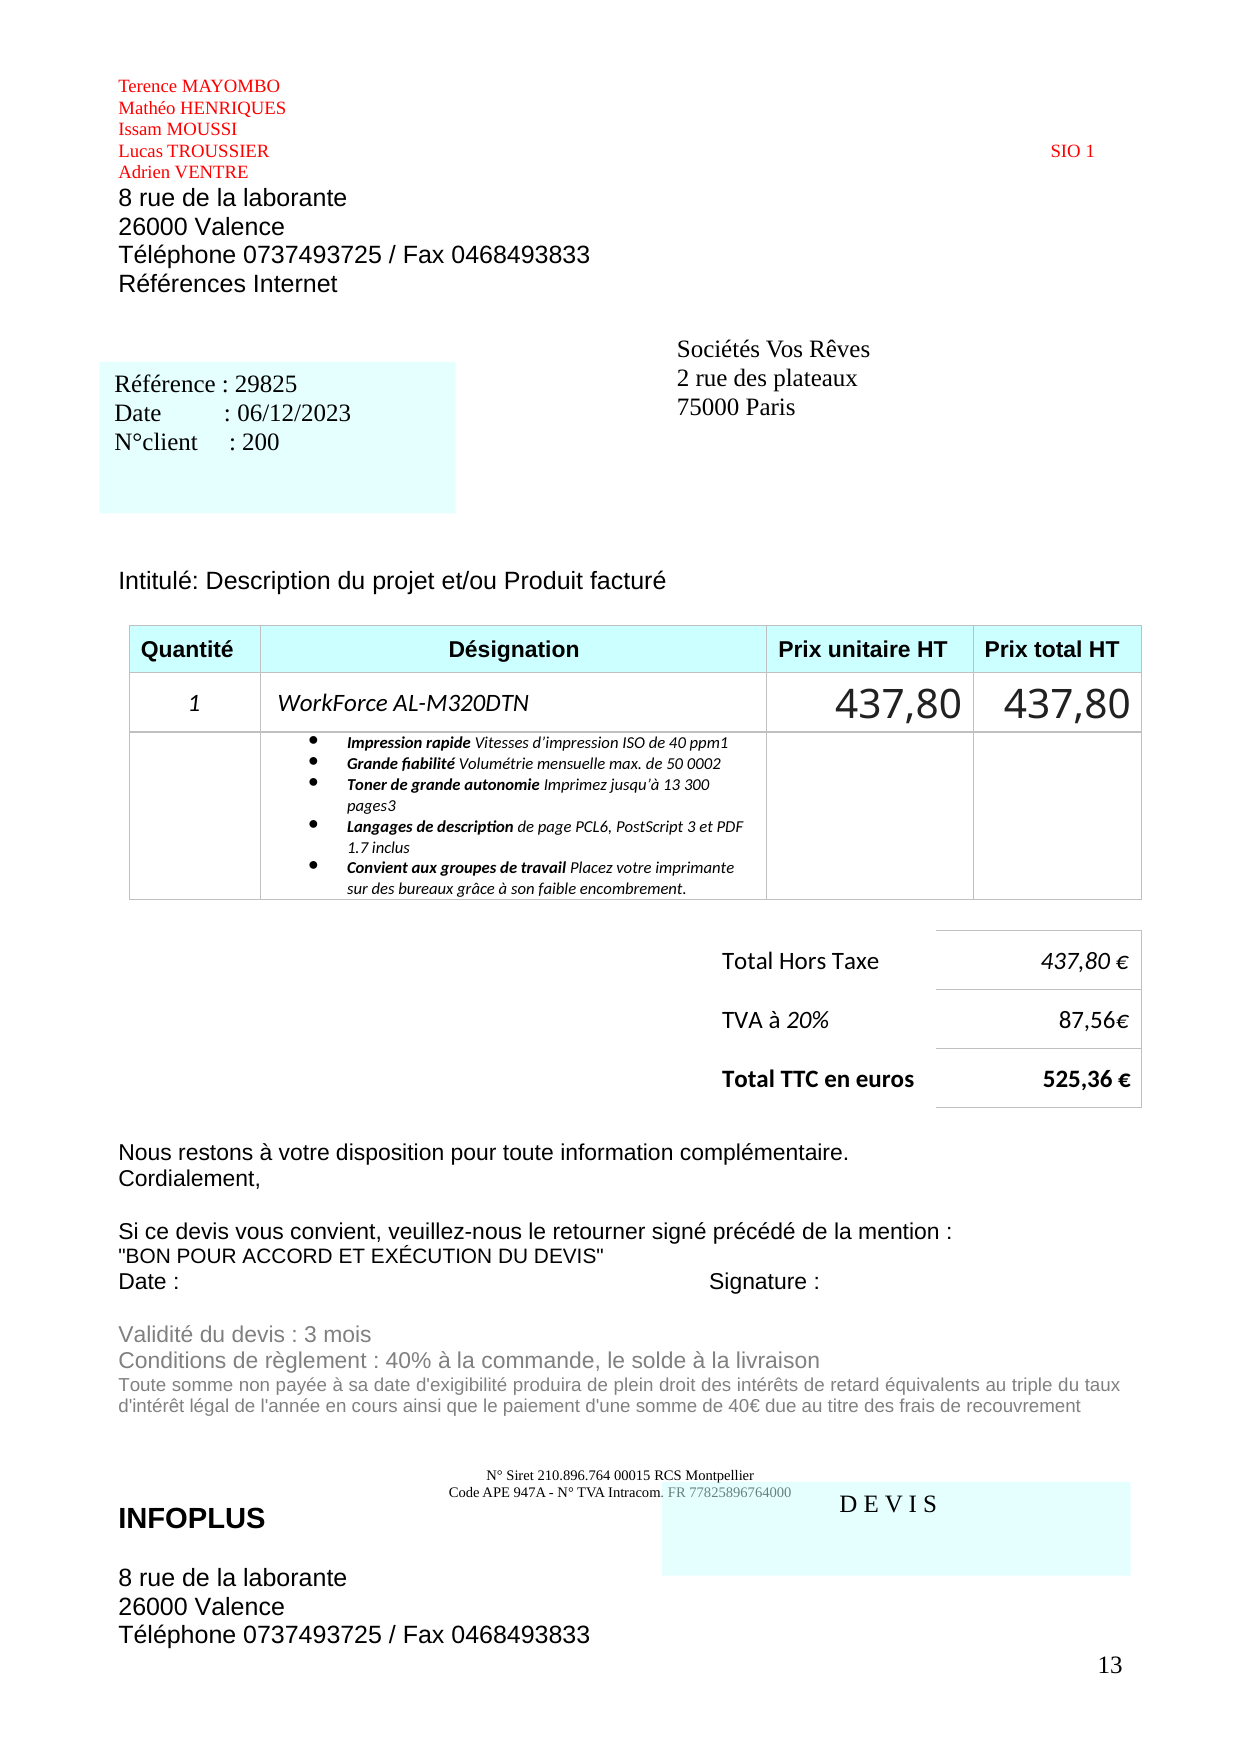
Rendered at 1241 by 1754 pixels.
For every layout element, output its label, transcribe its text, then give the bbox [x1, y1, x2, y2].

text 8 rue de la laborante [118, 183, 1122, 212]
text 26000 Valence [118, 1592, 1122, 1620]
text Si ce devis vous convient, veuillez-nous le retourner signé précédé de la mention : [118, 1218, 1122, 1244]
table_cell 525,36 € [936, 1049, 1141, 1107]
table_header Désignation [261, 626, 766, 672]
text "BON POUR ACCORD ET EXÉCUTION DU DEVIS" [118, 1244, 1122, 1268]
text Validité du devis : 3 mois [118, 1321, 1122, 1347]
table_cell TVA à 20% [711, 989, 936, 1048]
table_header Total Hors Taxe [711, 930, 936, 989]
table_cell [130, 733, 260, 898]
text Nous restons à votre disposition pour toute information complémentaire. [118, 1139, 1122, 1165]
table_cell 1 [130, 673, 260, 731]
text INFOPLUS [118, 1501, 661, 1534]
table_header Prix unitaire HT [767, 626, 973, 672]
text Intitulé: Description du projet et/ou Produit facturé [118, 566, 1122, 594]
table_cell 437,80 [767, 673, 973, 731]
table_cell WorkForce AL-M320DTN [261, 673, 766, 731]
text Téléphone 0737493725 / Fax 0468493833 [118, 1620, 1122, 1649]
table_cell [767, 733, 973, 898]
text Téléphone 0737493725 / Fax 0468493833 [118, 240, 1122, 269]
text Date : Signature : [118, 1268, 1122, 1294]
table_cell 87,56€ [936, 990, 1141, 1048]
text N° Siret 210.896.764 00015 RCS Montpellier [118, 1467, 1122, 1484]
table_cell 437,80 [974, 673, 1141, 731]
text Cordialement, [118, 1165, 1122, 1192]
text Toute somme non payée à sa date d'exigibilité produira de plein droit des intérêts de retard équivalents au triple du taux d'intérêt légal de l'année en cours ainsi que le paiement d'une somme de 40€ due au titre des frais de recouvrement [118, 1374, 1122, 1417]
table_cell Total TTC en euros [711, 1048, 936, 1107]
table_header 437,80 € [936, 931, 1141, 989]
text Conditions de règlement : 40% à la commande, le solde à la livraison [118, 1347, 1122, 1374]
table_header Quantité [130, 626, 260, 672]
text 26000 Valence [118, 212, 1122, 240]
table_cell [974, 733, 1141, 898]
table_header Prix total HT [974, 626, 1141, 672]
text Code APE 947A - N° TVA Intracom. FR 77825896764000 [118, 1484, 661, 1501]
table_cell Impression rapide Vitesses d’impression ISO de 40 ppm1 Grande fiabilité Volumétrie mensuelle max. de 50 0002 Toner de grande autonomie Imprimez jusqu’à 13 300 pages3 Langages de description de page PCL6, PostScript 3 et PDF 1.7 inclus Convient aux groupes de travail Placez votre imprimante sur des bureaux grâce à son faible encombrement. [261, 733, 766, 898]
text Références Internet [118, 269, 1122, 298]
text 8 rue de la laborante [118, 1563, 1122, 1592]
